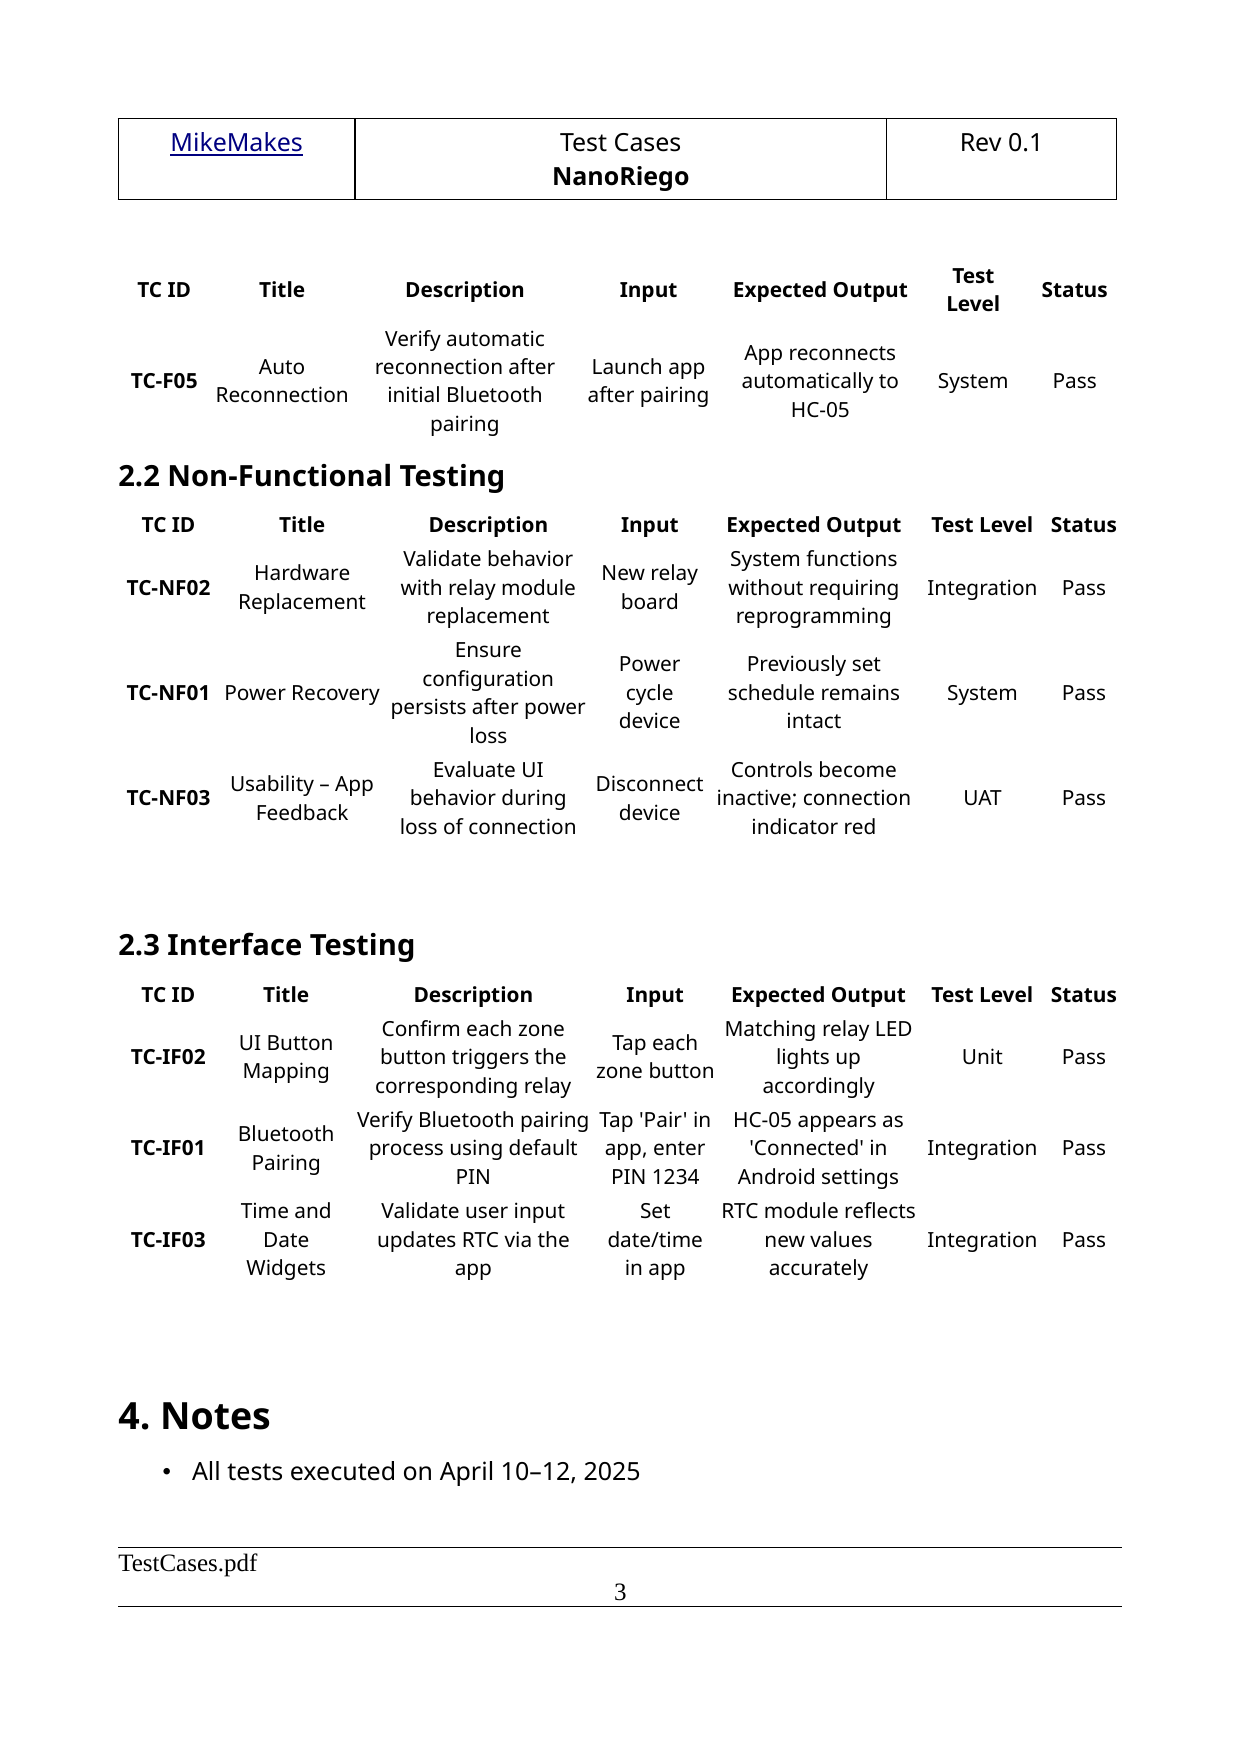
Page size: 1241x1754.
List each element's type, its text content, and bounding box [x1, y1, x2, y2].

table_header Input [593, 977, 717, 1011]
table_header Title [218, 977, 354, 1011]
table_cell UI Button Mapping [218, 1011, 354, 1102]
table_cell Validate user input updates RTC via the app [354, 1193, 592, 1284]
table_header Test Level [919, 507, 1045, 541]
table_cell Integration [919, 541, 1045, 632]
table_cell Integration [919, 1193, 1045, 1284]
list All tests executed on April 10–12, 2025 [162, 1453, 1122, 1487]
table_header Expected Output [718, 977, 919, 1011]
table_cell Tap each zone button [593, 1011, 717, 1102]
table_cell Validate behavior with relay module replacement [385, 541, 591, 632]
table_header Title [210, 258, 354, 321]
table_cell New relay board [591, 541, 708, 632]
table_cell App reconnects automatically to HC-05 [721, 321, 919, 440]
table_cell System [919, 633, 1045, 752]
table_cell HC-05 appears as 'Connected' in Android settings [718, 1102, 919, 1193]
table_cell TC-IF01 [118, 1102, 218, 1193]
table_cell Disconnect device [591, 752, 708, 843]
table_cell Power Recovery [219, 633, 385, 752]
table_cell Pass [1045, 1102, 1122, 1193]
table_header Expected Output [721, 258, 919, 321]
table_cell TC-F05 [118, 321, 210, 440]
table_cell TC-NF02 [118, 541, 218, 632]
table_header Status [1045, 507, 1122, 541]
table_header Input [591, 507, 708, 541]
table_cell Pass [1045, 1011, 1122, 1102]
table_header Title [219, 507, 385, 541]
table_cell Power cycle device [591, 633, 708, 752]
table_header TC ID [118, 258, 210, 321]
table_header Description [354, 258, 576, 321]
table_cell Tap 'Pair' in app, enter PIN 1234 [593, 1102, 717, 1193]
table_cell RTC module reflects new values accurately [718, 1193, 919, 1284]
table_cell Usability – App Feedback [219, 752, 385, 843]
table_cell Unit [919, 1011, 1045, 1102]
table_cell Verify automatic reconnection after initial Bluetooth pairing [354, 321, 576, 440]
table_header Expected Output [708, 507, 919, 541]
table_cell Matching relay LED lights up accordingly [718, 1011, 919, 1102]
table_cell Auto Reconnection [210, 321, 354, 440]
table_cell System [919, 321, 1027, 440]
table_cell Pass [1045, 1193, 1122, 1284]
table_header Input [576, 258, 721, 321]
table_cell TC-NF01 [118, 633, 218, 752]
table_cell Verify Bluetooth pairing process using default PIN [354, 1102, 592, 1193]
table_cell TC-IF03 [118, 1193, 218, 1284]
table_header Status [1027, 258, 1122, 321]
table_cell Pass [1045, 541, 1122, 632]
table_cell Confirm each zone button triggers the corresponding relay [354, 1011, 592, 1102]
table_header Test Level [919, 977, 1045, 1011]
table_header Status [1045, 977, 1122, 1011]
table_cell Launch app after pairing [576, 321, 721, 440]
table_cell Ensure configuration persists after power loss [385, 633, 591, 752]
table_cell Evaluate UI behavior during loss of connection [385, 752, 591, 843]
table_header TC ID [118, 977, 218, 1011]
table_header Test Level [919, 258, 1027, 321]
table_cell Pass [1027, 321, 1122, 440]
subtitle 2.3 Interface Testing [118, 924, 1122, 964]
table_cell Bluetooth Pairing [218, 1102, 354, 1193]
subtitle 2.2 Non-Functional Testing [118, 455, 1122, 494]
table_header TC ID [118, 507, 218, 541]
table_header Description [385, 507, 591, 541]
table_cell Set date/time in app [593, 1193, 717, 1284]
table_cell Pass [1045, 752, 1122, 843]
table_cell UAT [919, 752, 1045, 843]
table_cell Previously set schedule remains intact [708, 633, 919, 752]
table_cell Integration [919, 1102, 1045, 1193]
subtitle 4. Notes [118, 1390, 1122, 1441]
table_header Description [354, 977, 592, 1011]
table_cell Hardware Replacement [219, 541, 385, 632]
table_cell System functions without requiring reprogramming [708, 541, 919, 632]
table_cell TC-IF02 [118, 1011, 218, 1102]
table_cell Controls become inactive; connection indicator red [708, 752, 919, 843]
table_cell TC-NF03 [118, 752, 218, 843]
table_cell Time and Date Widgets [218, 1193, 354, 1284]
table_cell Pass [1045, 633, 1122, 752]
